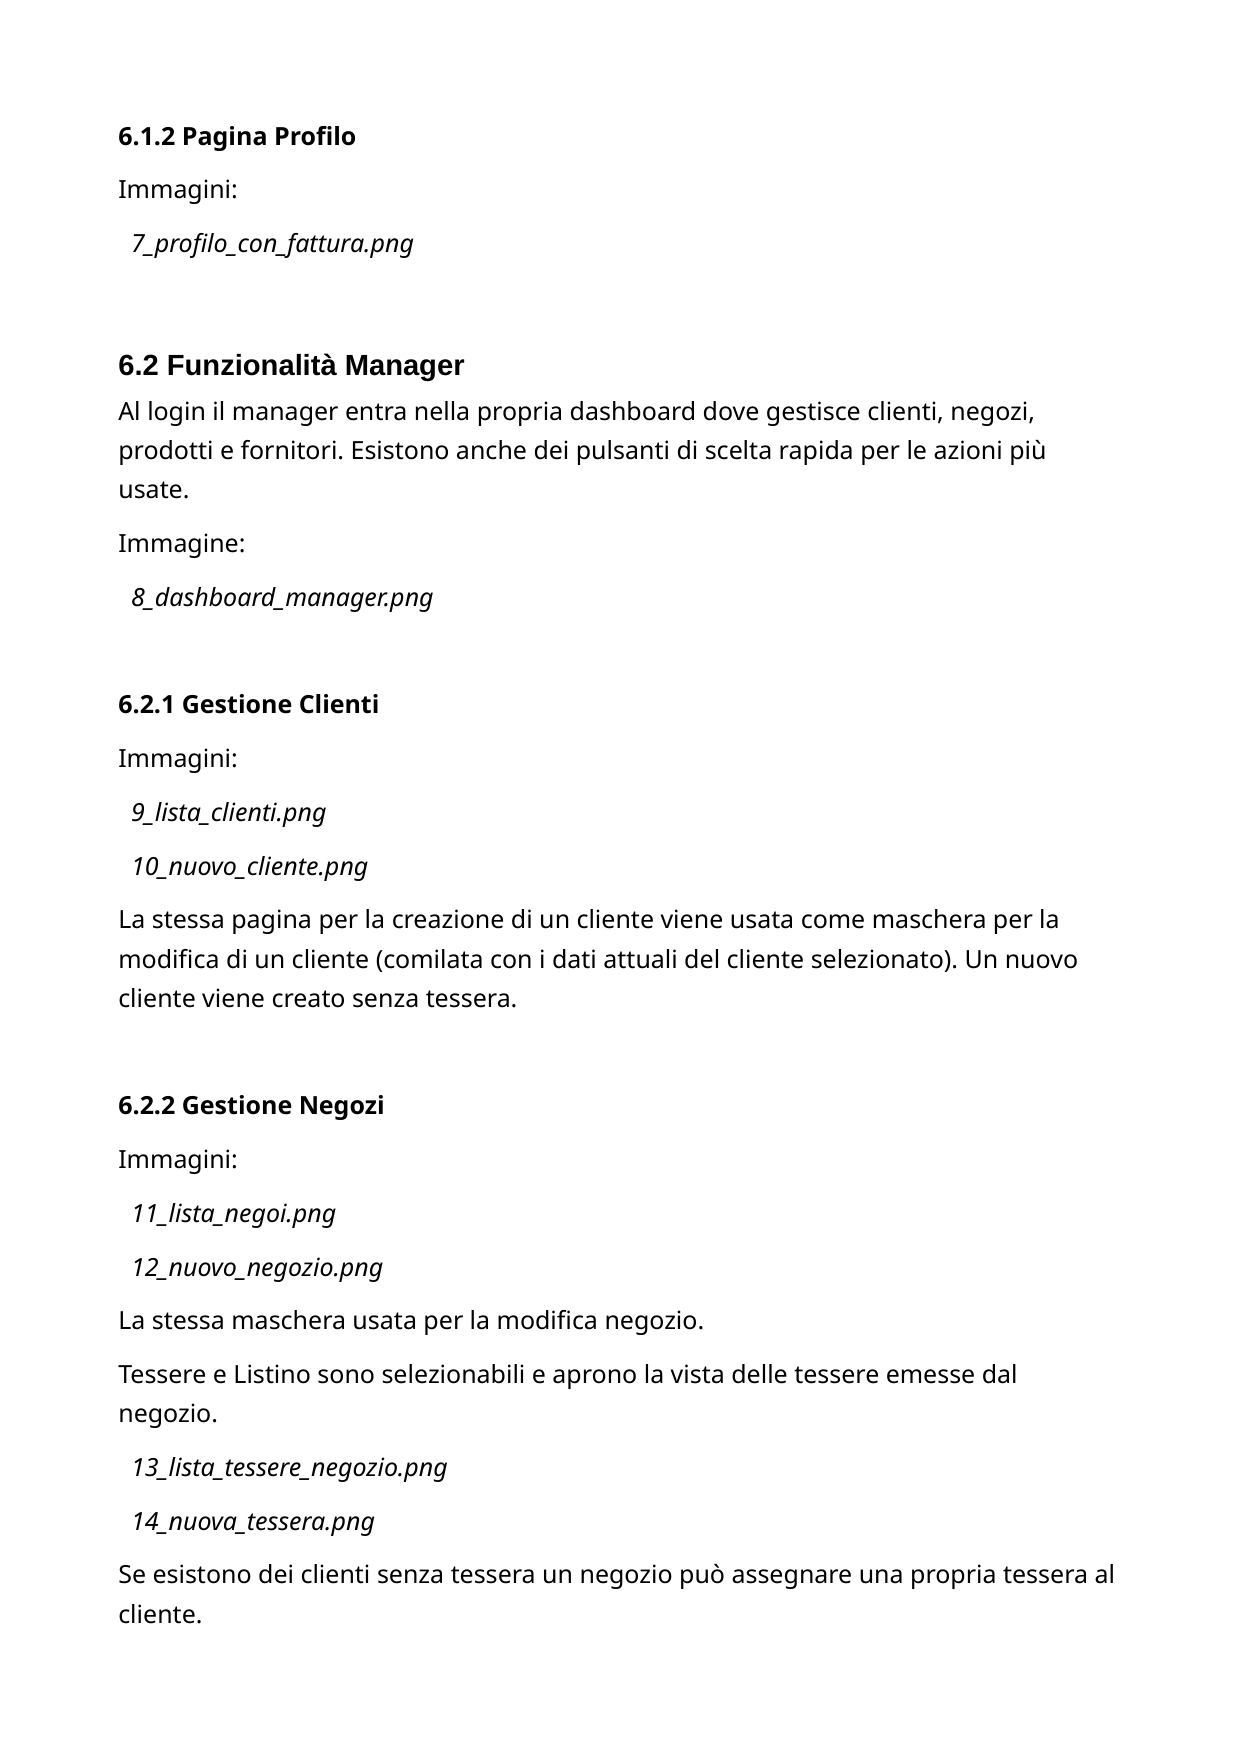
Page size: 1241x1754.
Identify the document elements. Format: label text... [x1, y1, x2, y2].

text 7_profilo_con_fattura.png [118, 226, 1122, 260]
subtitle 6.2 Funzionalità Manager [118, 348, 1122, 381]
text 10_nuovo_cliente.png [118, 848, 1122, 882]
text 12_nuovo_negozio.png [118, 1249, 1122, 1283]
text La stessa maschera usata per la modifica negozio. [118, 1303, 1122, 1337]
text 6.2.1 Gestione Clienti [118, 687, 1122, 721]
text Se esistono dei clienti senza tessera un negozio può assegnare una propria tessera al cliente. [118, 1557, 1122, 1630]
text Al login il manager entra nella propria dashboard dove gestisce clienti, negozi, prodotti e fornitori. Esistono anche dei pulsanti di scelta rapida per le azioni più usate. [118, 394, 1122, 506]
text Immagine: [118, 526, 1122, 560]
text Immagini: [118, 1142, 1122, 1176]
text Immagini: [118, 172, 1122, 206]
text 6.2.2 Gestione Negozi [118, 1088, 1122, 1122]
text La stessa pagina per la creazione di un cliente viene usata come maschera per la modifica di un cliente (comilata con i dati attuali del cliente selezionato). Un nuovo cliente viene creato senza tessera. [118, 902, 1122, 1014]
text 8_dashboard_manager.png [118, 579, 1122, 614]
text 11_lista_negoi.png [118, 1195, 1122, 1229]
text 13_lista_tessere_negozio.png [118, 1449, 1122, 1484]
text 9_lista_clienti.png [118, 794, 1122, 829]
text 14_nuova_tessera.png [118, 1503, 1122, 1537]
text 6.1.2 Pagina Profilo [118, 118, 1122, 152]
text Tessere e Listino sono selezionabili e aprono la vista delle tessere emesse dal negozio. [118, 1357, 1122, 1430]
text Immagini: [118, 741, 1122, 775]
